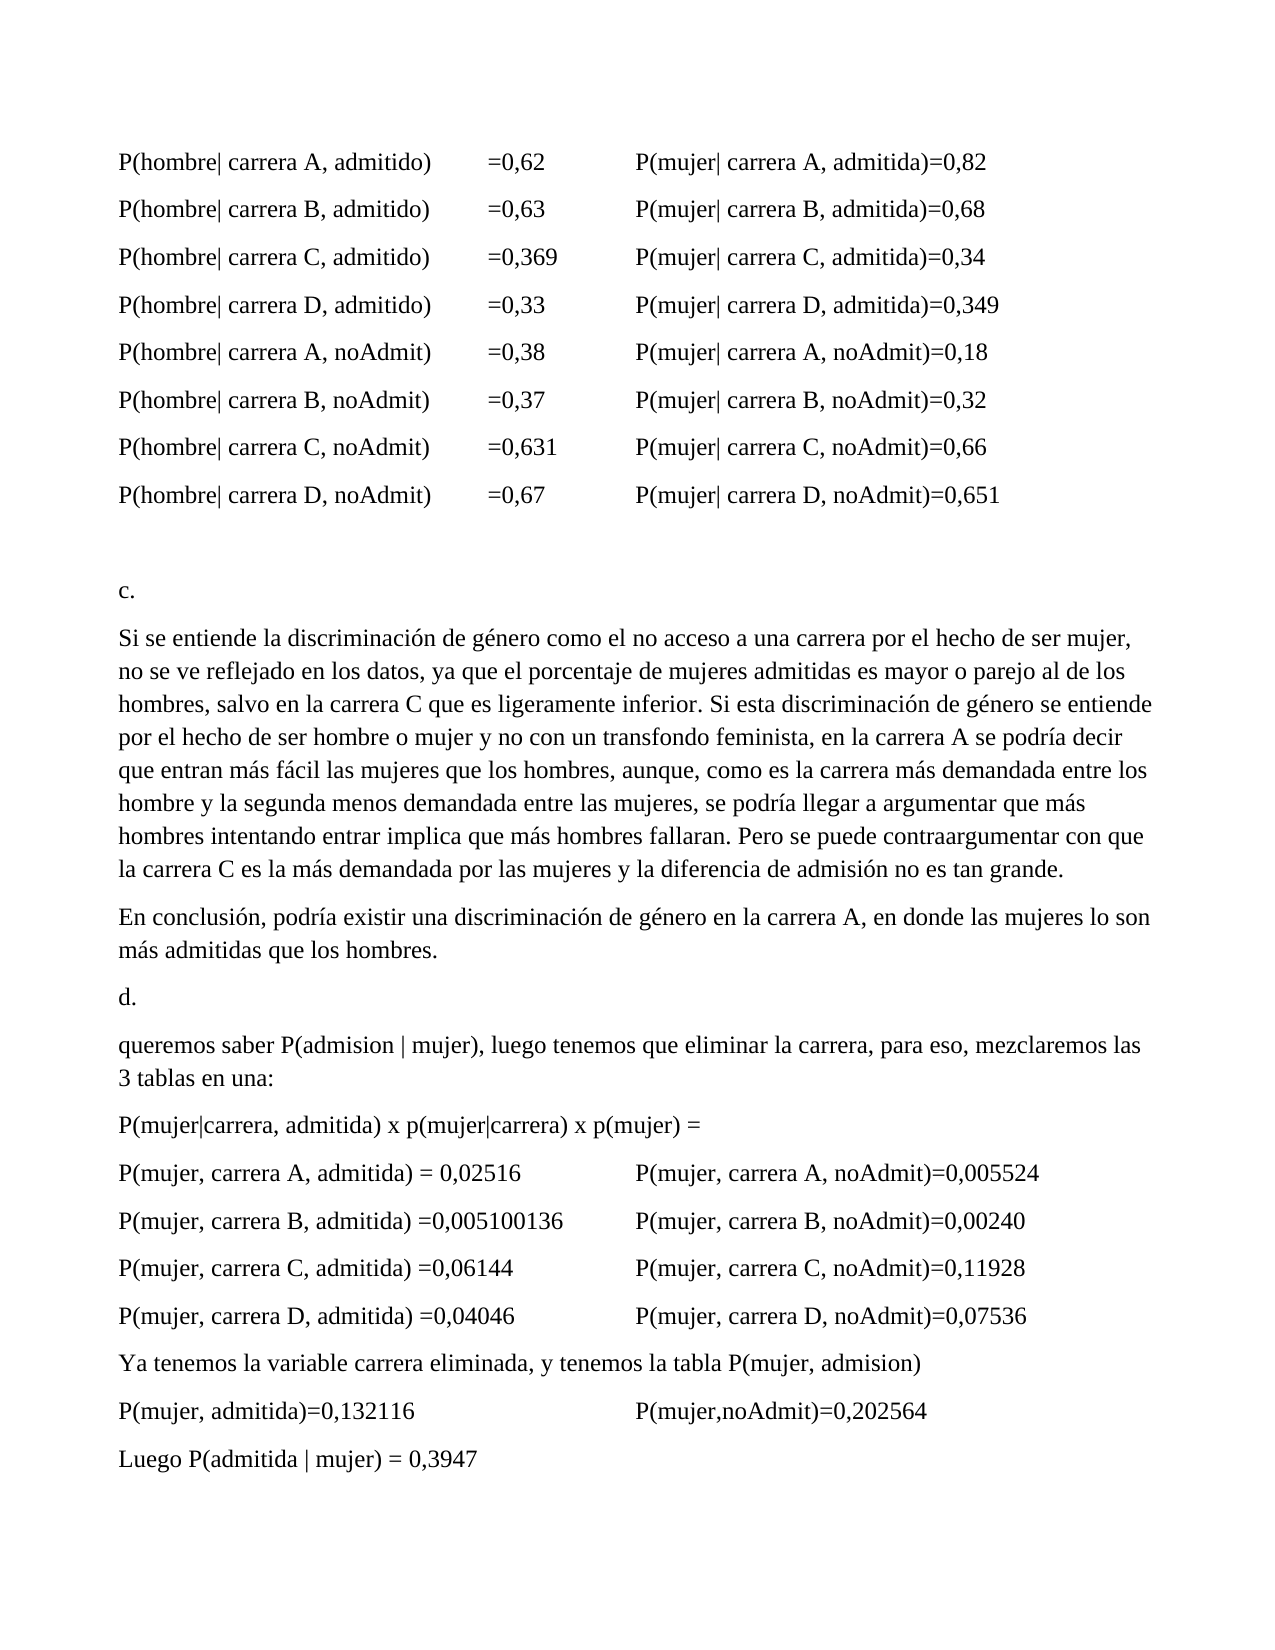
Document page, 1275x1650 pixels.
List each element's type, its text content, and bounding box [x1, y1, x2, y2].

text P(hombre| carrera D, admitido) =0,33 P(mujer| carrera D, admitida)=0,349 [118, 290, 1157, 318]
text queremos saber P(admision | mujer), luego tenemos que eliminar la carrera, para eso, mezclaremos las 3 tablas en una: [118, 1030, 1157, 1092]
text P(hombre| carrera A, noAdmit) =0,38 P(mujer| carrera A, noAdmit)=0,18 [118, 337, 1157, 366]
text Si se entiende la discriminación de género como el no acceso a una carrera por el hecho de ser mujer, no se ve reflejado en los datos, ya que el porcentaje de mujeres admitidas es mayor o parejo al de los hombres, salvo en la carrera C que es ligeramente inferior. Si esta discriminación de género se entiende por el hecho de ser hombre o mujer y no con un transfondo feminista, en la carrera A se podría decir que entran más fácil las mujeres que los hombres, aunque, como es la carrera más demandada entre los hombre y la segunda menos demandada entre las mujeres, se podría llegar a argumentar que más hombres intentando entrar implica que más hombres fallaran. Pero se puede contraargumentar con que la carrera C es la más demandada por las mujeres y la diferencia de admisión no es tan grande. [118, 623, 1157, 883]
text P(hombre| carrera C, admitido) =0,369 P(mujer| carrera C, admitida)=0,34 [118, 242, 1157, 271]
text En conclusión, podría existir una discriminación de género en la carrera A, en donde las mujeres lo son más admitidas que los hombres. [118, 902, 1157, 963]
text P(mujer|carrera, admitida) x p(mujer|carrera) x p(mujer) = [118, 1111, 1157, 1139]
text P(hombre| carrera B, admitido) =0,63 P(mujer| carrera B, admitida)=0,68 [118, 194, 1157, 223]
text c. [118, 575, 1157, 604]
text P(mujer, carrera A, admitida) = 0,02516 P(mujer, carrera A, noAdmit)=0,005524 [118, 1158, 1157, 1187]
text Luego P(admitida | mujer) = 0,3947 [118, 1444, 1157, 1472]
text P(hombre| carrera A, admitido) =0,62 P(mujer| carrera A, admitida)=0,82 [118, 147, 1157, 176]
text P(mujer, admitida)=0,132116 P(mujer,noAdmit)=0,202564 [118, 1396, 1157, 1425]
text d. [118, 982, 1157, 1011]
text Ya tenemos la variable carrera eliminada, y tenemos la tabla P(mujer, admision) [118, 1348, 1157, 1377]
text P(hombre| carrera C, noAdmit) =0,631 P(mujer| carrera C, noAdmit)=0,66 [118, 432, 1157, 461]
text P(hombre| carrera D, noAdmit) =0,67 P(mujer| carrera D, noAdmit)=0,651 [118, 480, 1157, 509]
text P(mujer, carrera B, admitida) =0,005100136 P(mujer, carrera B, noAdmit)=0,00240 [118, 1206, 1157, 1234]
text P(mujer, carrera D, admitida) =0,04046 P(mujer, carrera D, noAdmit)=0,07536 [118, 1301, 1157, 1330]
text P(hombre| carrera B, noAdmit) =0,37 P(mujer| carrera B, noAdmit)=0,32 [118, 385, 1157, 414]
text P(mujer, carrera C, admitida) =0,06144 P(mujer, carrera C, noAdmit)=0,11928 [118, 1253, 1157, 1282]
